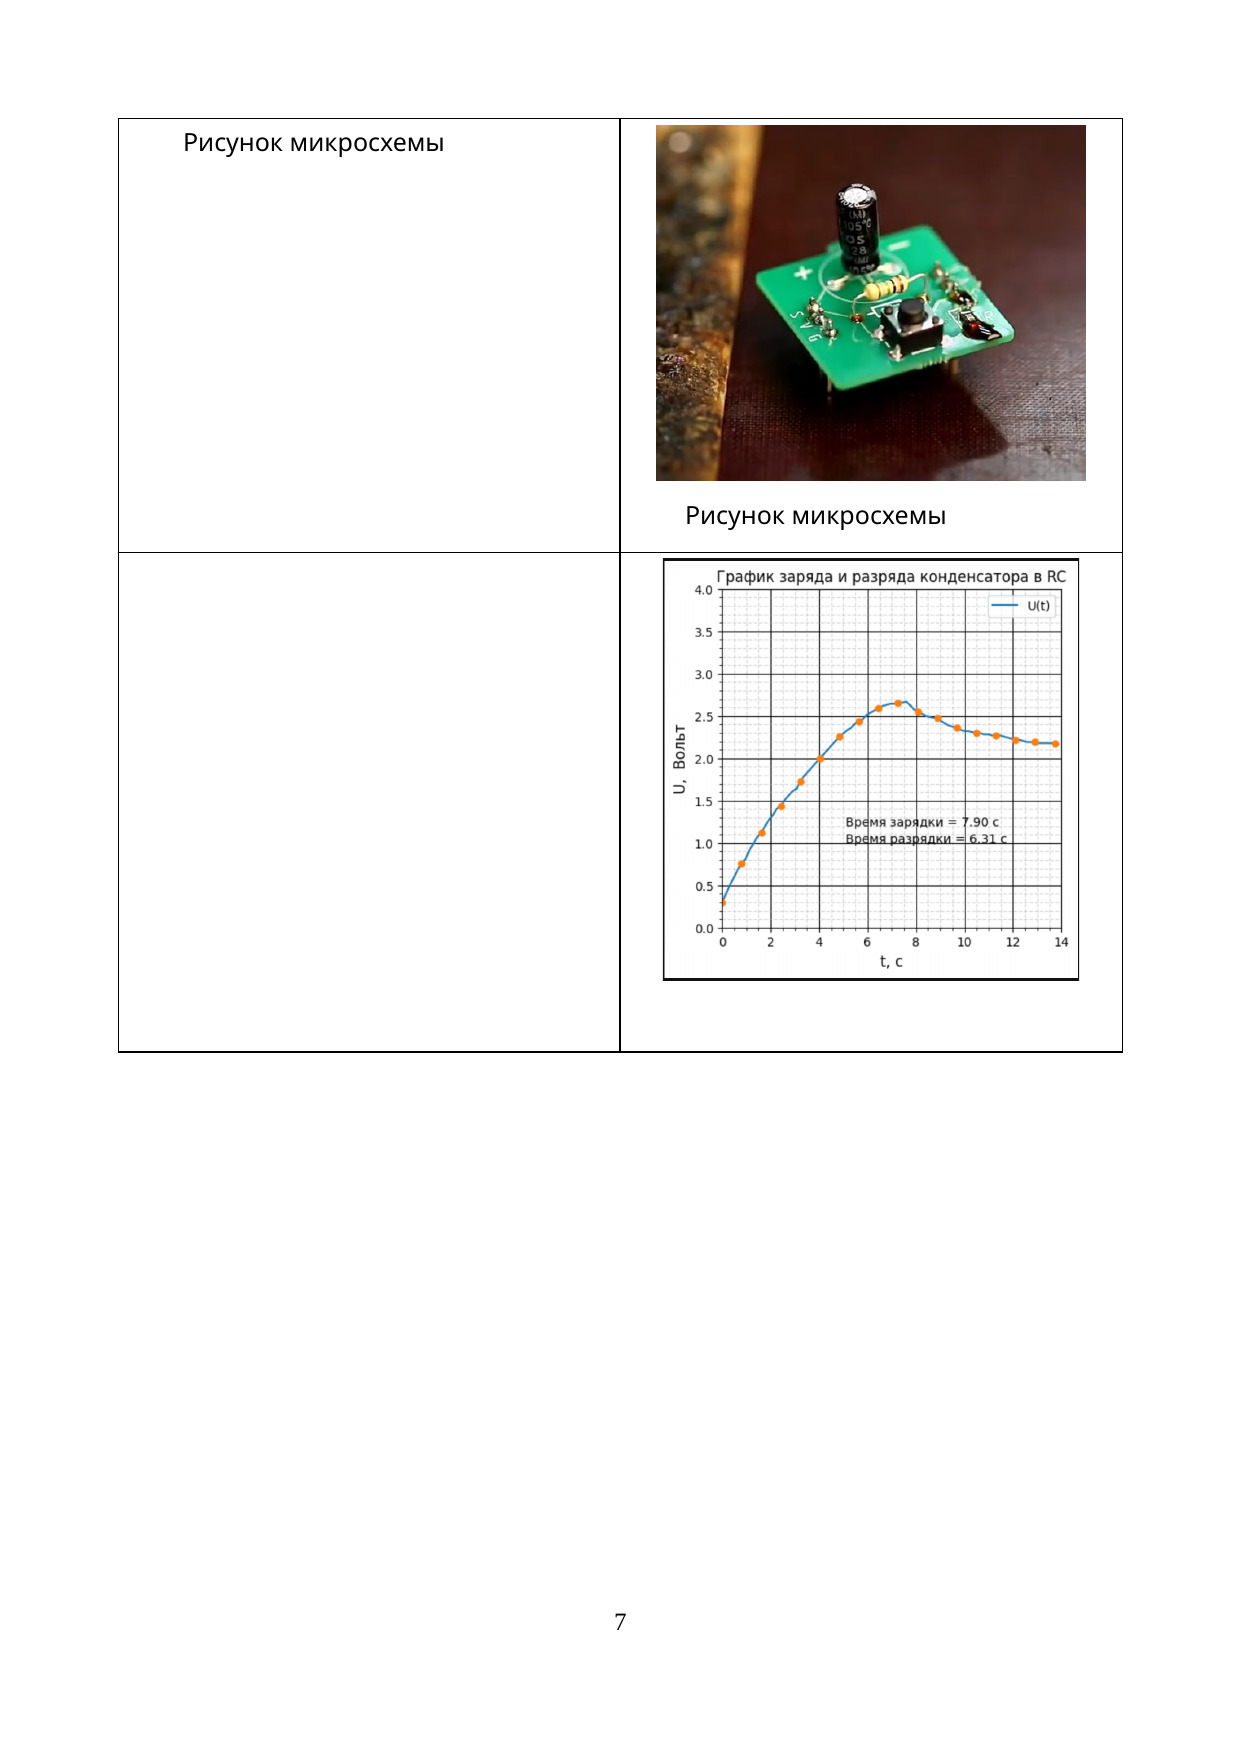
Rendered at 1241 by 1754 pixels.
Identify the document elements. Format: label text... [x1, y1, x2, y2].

table_header Рисунок микросхемы [621, 119, 1122, 552]
picture [662, 558, 1080, 981]
table_header Рисунок микросхемы [119, 119, 619, 552]
table_cell [621, 553, 1122, 1051]
table_cell [119, 553, 619, 1051]
picture [656, 125, 1086, 481]
